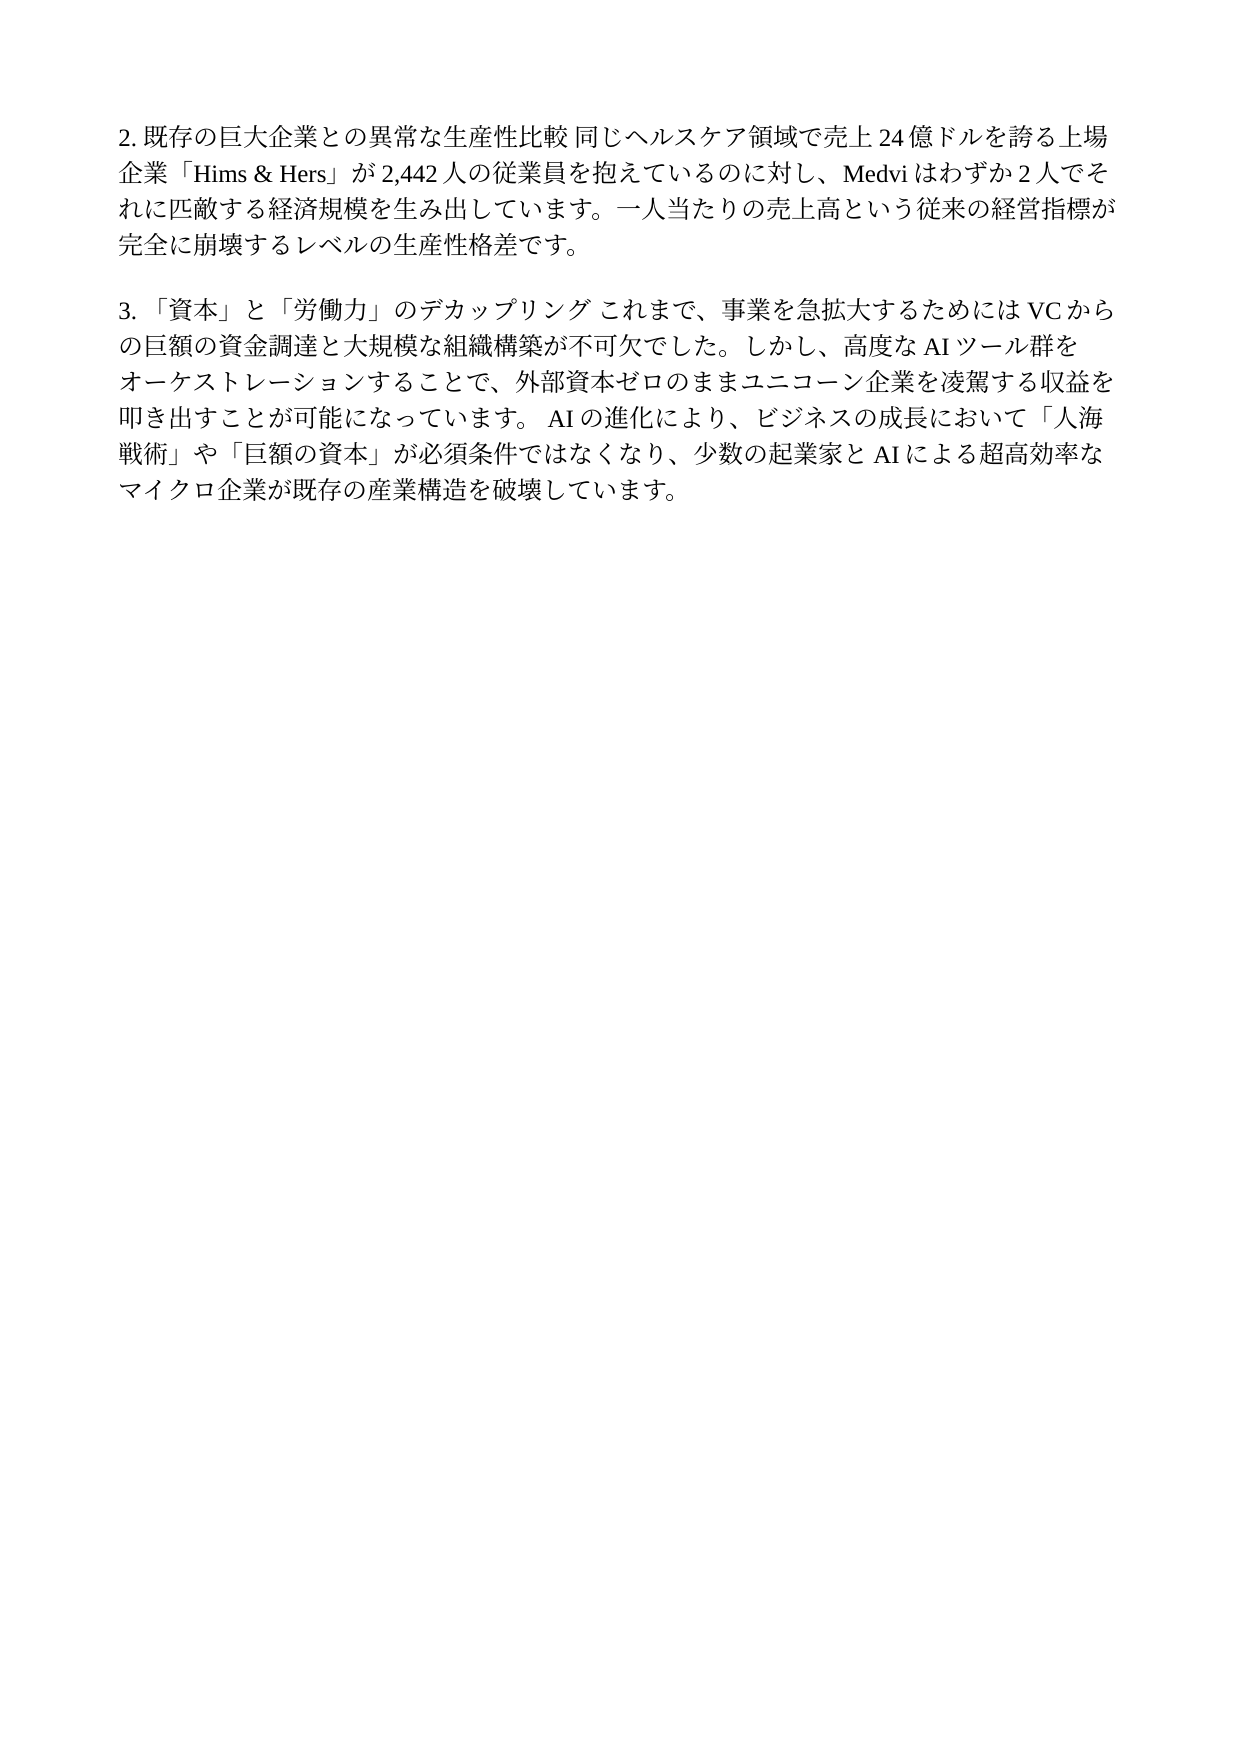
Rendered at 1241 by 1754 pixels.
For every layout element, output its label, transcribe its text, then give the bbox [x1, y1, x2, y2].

text 3. 「資本」と「労働力」のデカップリング これまで、事業を急拡大するためにはVCからの巨額の資金調達と大規模な組織構築が不可欠でした。しかし、高度なAIツール群をオーケストレーションすることで、外部資本ゼロのままユニコーン企業を凌駕する収益を叩き出すことが可能になっています。 AIの進化により、ビジネスの成長において「人海戦術」や「巨額の資本」が必須条件ではなくなり、少数の起業家とAIによる超高効率なマイクロ企業が既存の産業構造を破壊しています。 [118, 291, 1122, 506]
text 2. 既存の巨大企業との異常な生産性比較 同じヘルスケア領域で売上24億ドルを誇る上場企業「Hims & Hers」が2,442人の従業員を抱えているのに対し、Medviはわずか2人でそれに匹敵する経済規模を生み出しています。一人当たりの売上高という従来の経営指標が完全に崩壊するレベルの生産性格差です。 [118, 118, 1122, 262]
